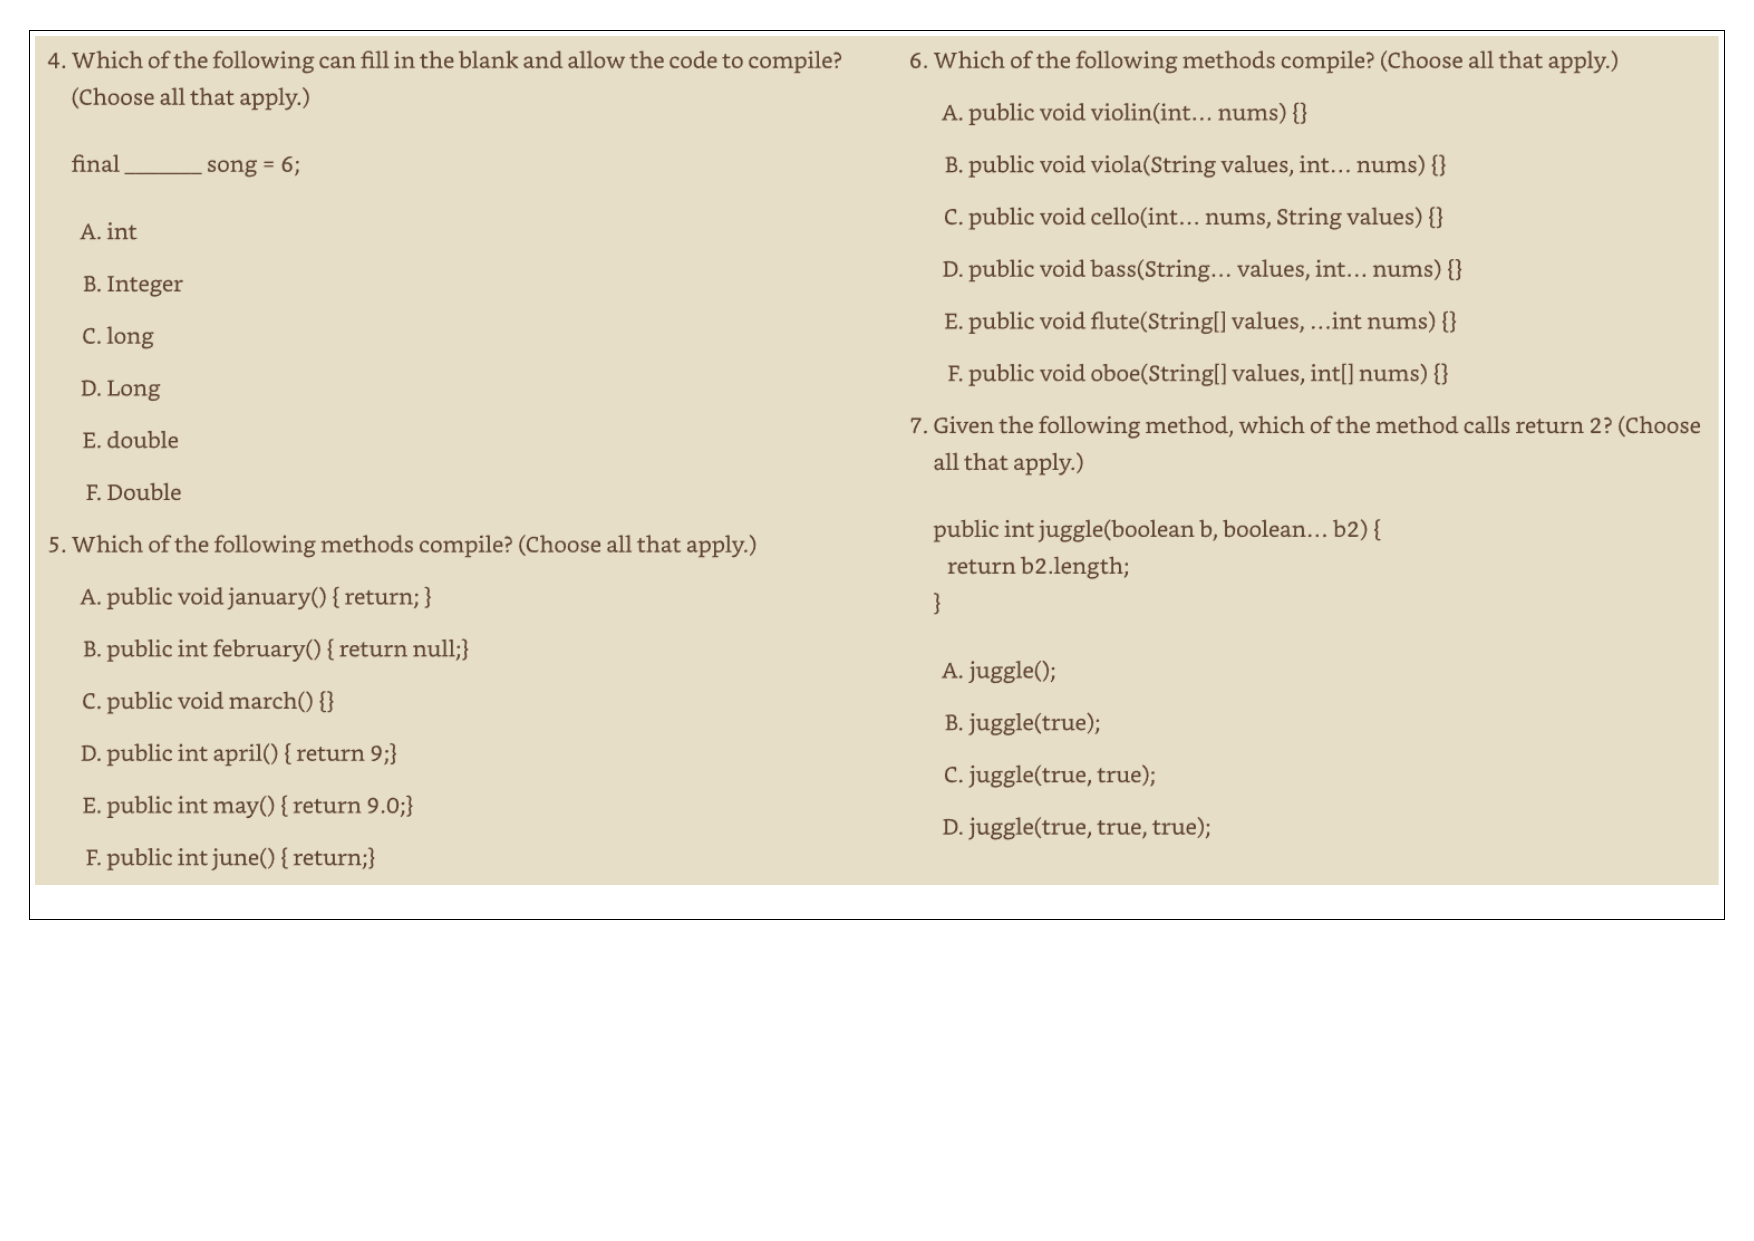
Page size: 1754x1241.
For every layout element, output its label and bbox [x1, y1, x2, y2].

table_cell [30, 31, 1724, 919]
picture [35, 36, 1719, 885]
